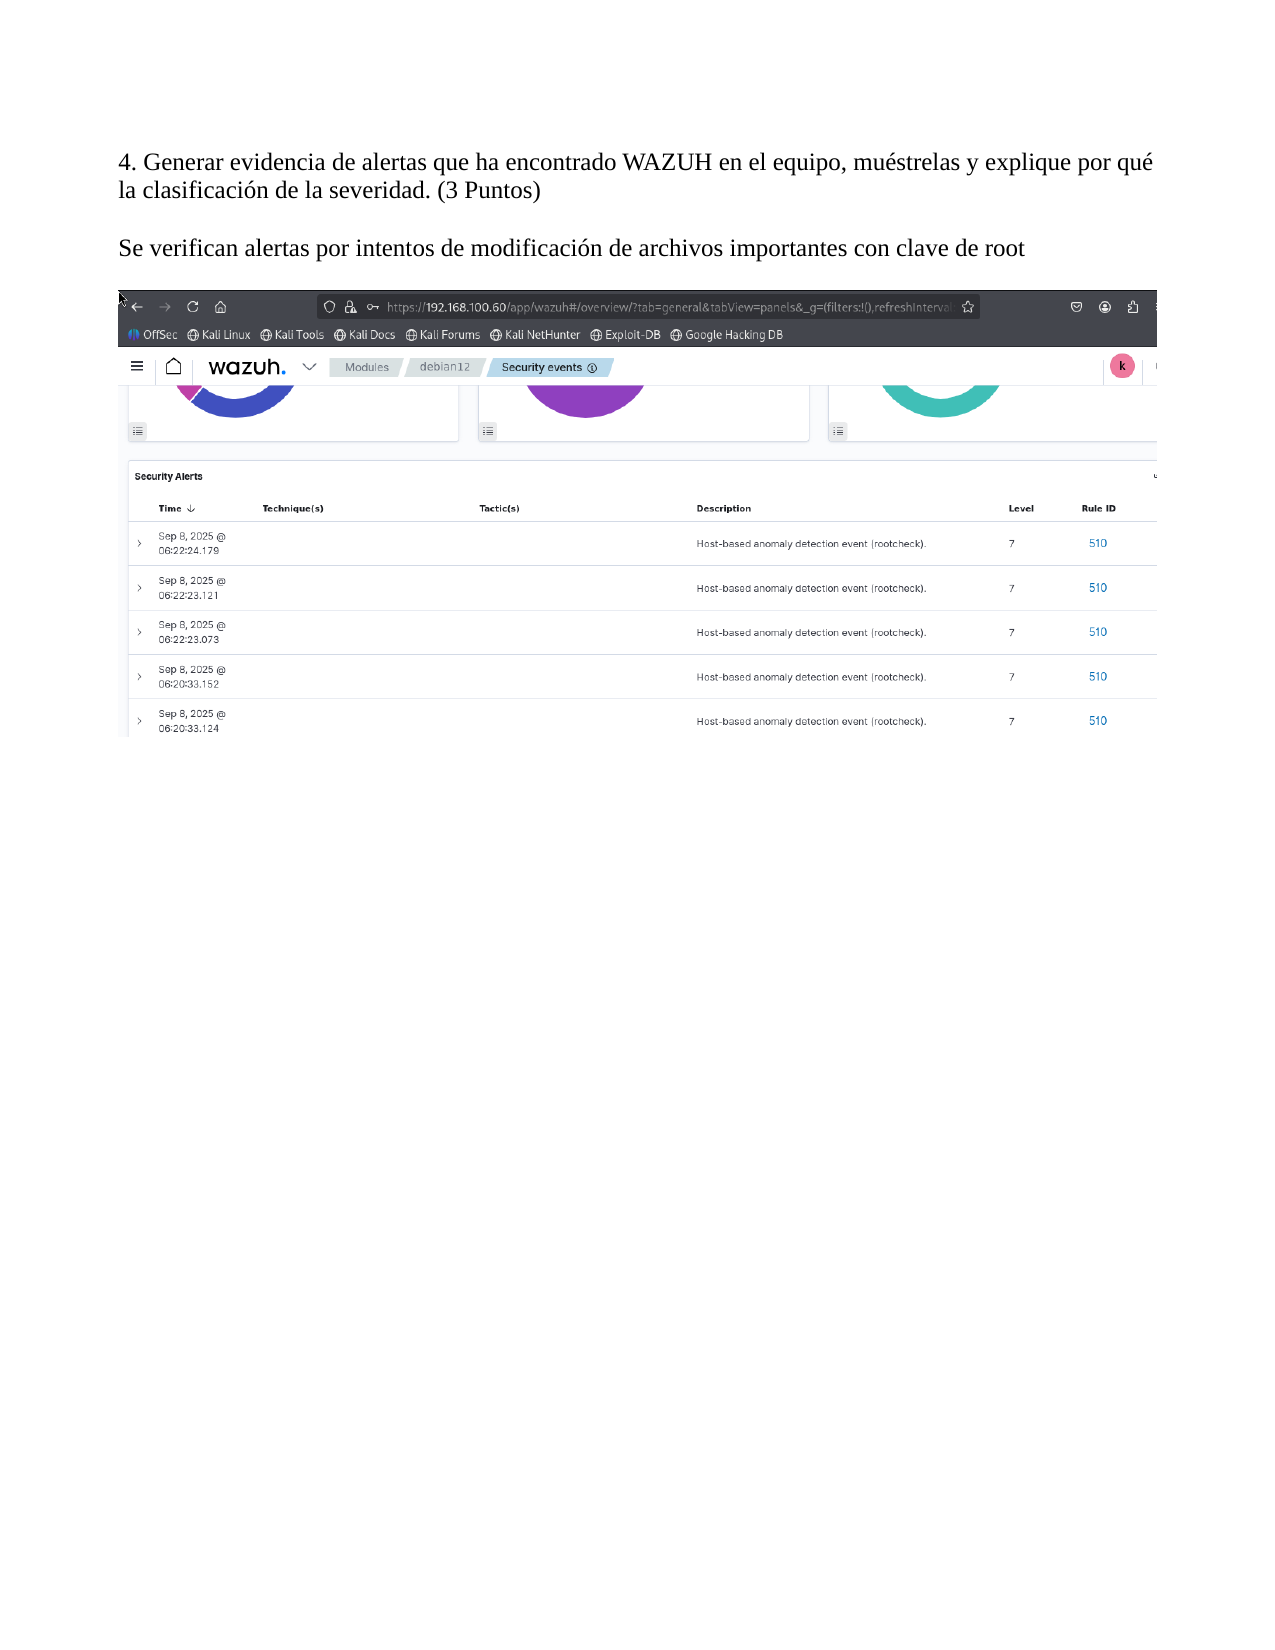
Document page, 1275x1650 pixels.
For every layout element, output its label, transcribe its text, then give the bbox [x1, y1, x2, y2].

picture [118, 290, 1157, 737]
text Se verifican alertas por intentos de modificación de archivos importantes con clave de root [118, 233, 1157, 262]
text 4. Generar evidencia de alertas que ha encontrado WAZUH en el equipo, muéstrelas y explique por qué la clasificación de la severidad. (3 Puntos) [118, 147, 1157, 204]
